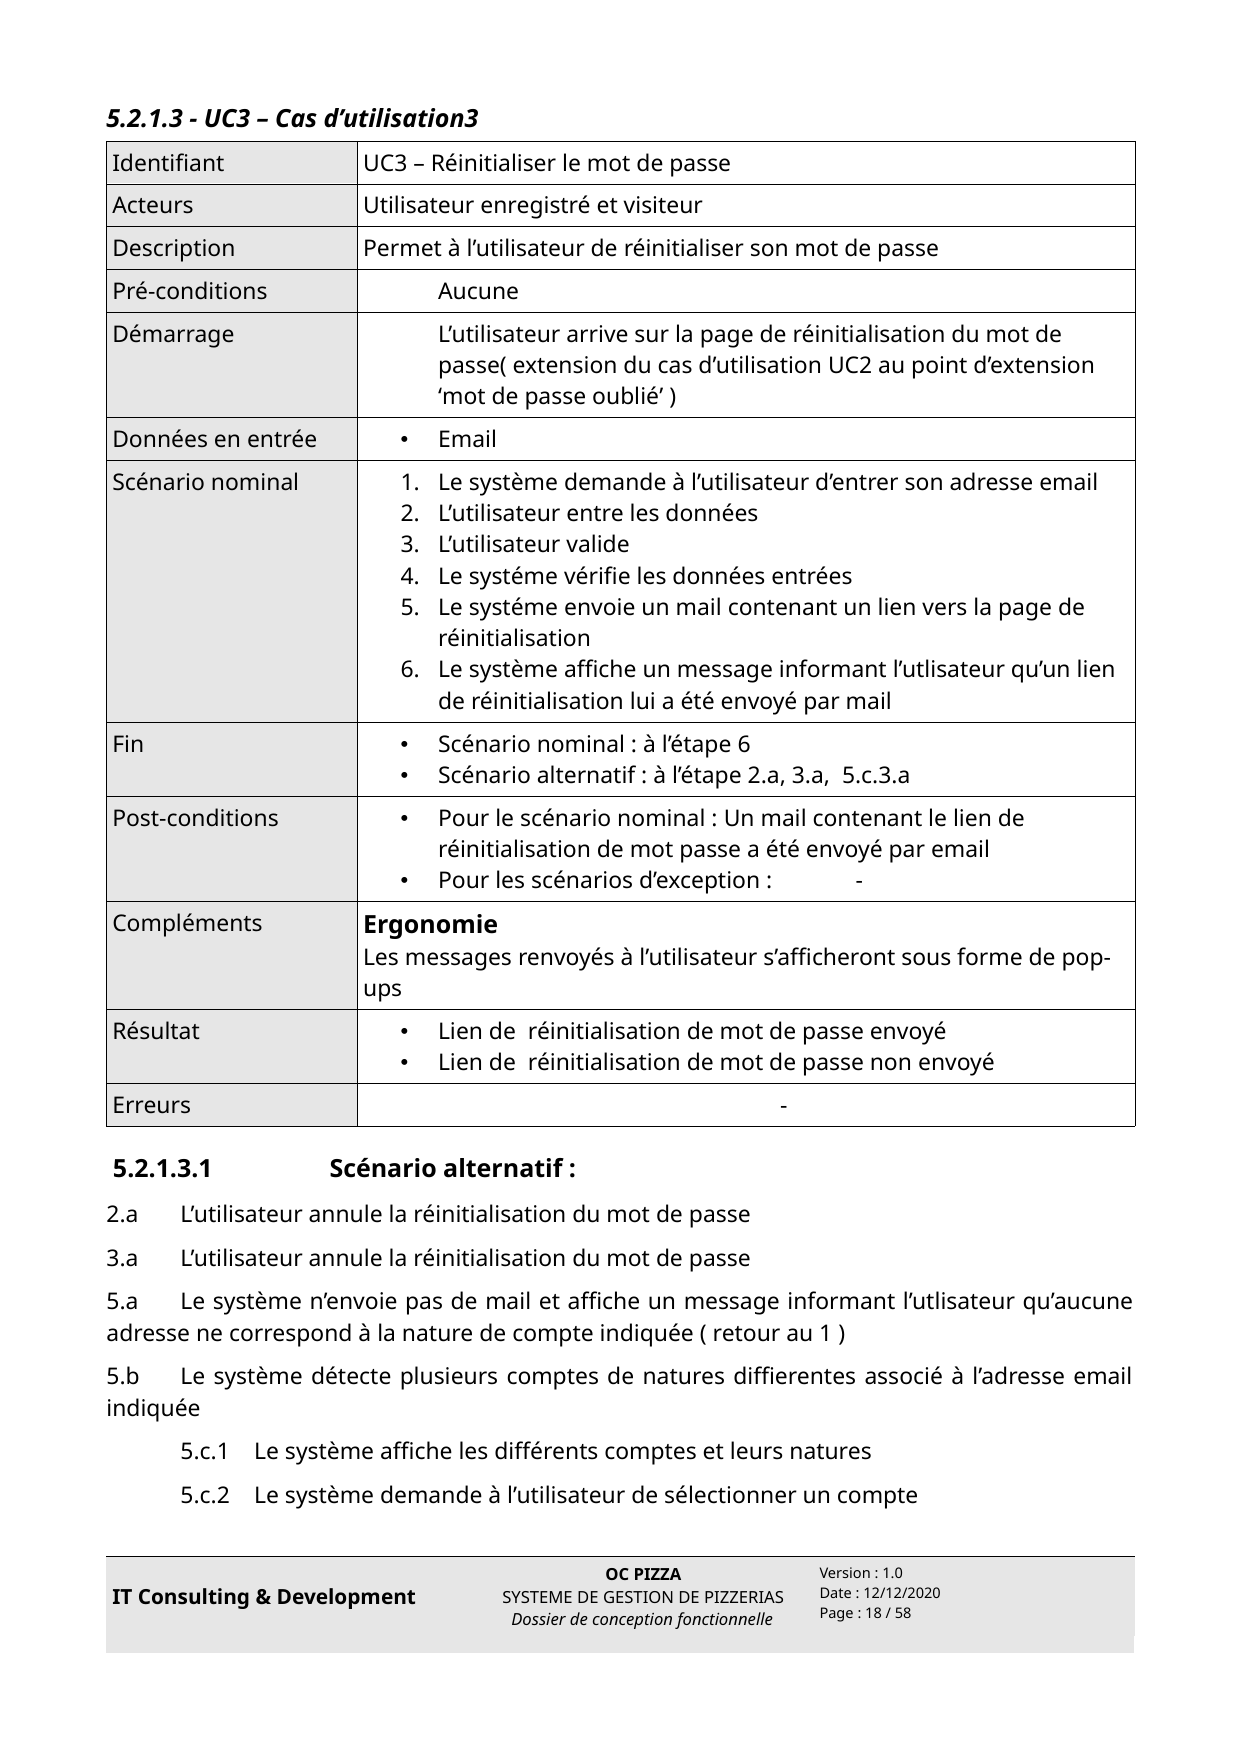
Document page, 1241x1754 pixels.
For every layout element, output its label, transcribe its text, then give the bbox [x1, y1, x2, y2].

text 5.c.2 Le système demande à l’utilisateur de sélectionner un compte [106, 1479, 1134, 1510]
subtitle UC3 – Cas d’utilisation3 [106, 100, 1134, 134]
table_cell Pour le scénario nominal : Un mail contenant le lien de réinitialisation de mot passe a été envoyé par email Pour les scénarios d’exception : - [358, 797, 1135, 901]
text 5.c.1 Le système affiche les différents comptes et leurs natures [106, 1435, 1134, 1466]
text 2.a L’utilisateur annule la réinitialisation du mot de passe [106, 1198, 1134, 1229]
table_cell Scénario nominal : à l’étape 6 Scénario alternatif : à l’étape 2.a, 3.a, 5.c.3.a [358, 723, 1135, 796]
table_cell Le système demande à l’utilisateur d’entrer son adresse email L’utilisateur entre les données L’utilisateur valide Le systéme vérifie les données entrées Le systéme envoie un mail contenant un lien vers la page de réinitialisation Le système affiche un message informant l’utlisateur qu’un lien de réinitialisation lui a été envoyé par mail [358, 461, 1135, 722]
table_cell Pré-conditions [107, 270, 357, 312]
text 5.b Le système détecte plusieurs comptes de natures diffierentes associé à l’adresse email indiquée [106, 1360, 1134, 1423]
table_cell Aucune [358, 270, 1135, 312]
table_cell Utilisateur enregistré et visiteur [358, 185, 1135, 226]
table_cell Email [358, 418, 1135, 460]
table_cell Lien de réinitialisation de mot de passe envoyé Lien de réinitialisation de mot de passe non envoyé [358, 1010, 1135, 1083]
table_cell Post-conditions [107, 797, 357, 901]
table_cell Compléments [107, 902, 357, 1009]
text 5.a Le système n’envoie pas de mail et affiche un message informant l’utlisateur qu’aucune adresse ne correspond à la nature de compte indiquée ( retour au 1 ) [106, 1285, 1134, 1348]
table_cell Données en entrée [107, 418, 357, 460]
text 3.a L’utilisateur annule la réinitialisation du mot de passe [106, 1241, 1134, 1273]
table_cell - [358, 1084, 1135, 1126]
subtitle Scénario alternatif : [106, 1151, 1134, 1185]
table_cell L’utilisateur arrive sur la page de réinitialisation du mot de passe( extension du cas d’utilisation UC2 au point d’extension ‘mot de passe oublié’ ) [358, 313, 1135, 417]
table_cell Démarrage [107, 313, 357, 417]
table_header Identifiant [107, 142, 357, 183]
table_cell Ergonomie Les messages renvoyés à l’utilisateur s’afficheront sous forme de pop-ups [358, 902, 1135, 1009]
table_cell Erreurs [107, 1084, 357, 1126]
table_cell Scénario nominal [107, 461, 357, 722]
table_cell Résultat [107, 1010, 357, 1083]
table_cell Acteurs [107, 185, 357, 226]
table_header UC3 – Réinitialiser le mot de passe [358, 142, 1135, 183]
table_cell Description [107, 227, 357, 269]
table_cell Fin [107, 723, 357, 796]
table_cell Permet à l’utilisateur de réinitialiser son mot de passe [358, 227, 1135, 269]
